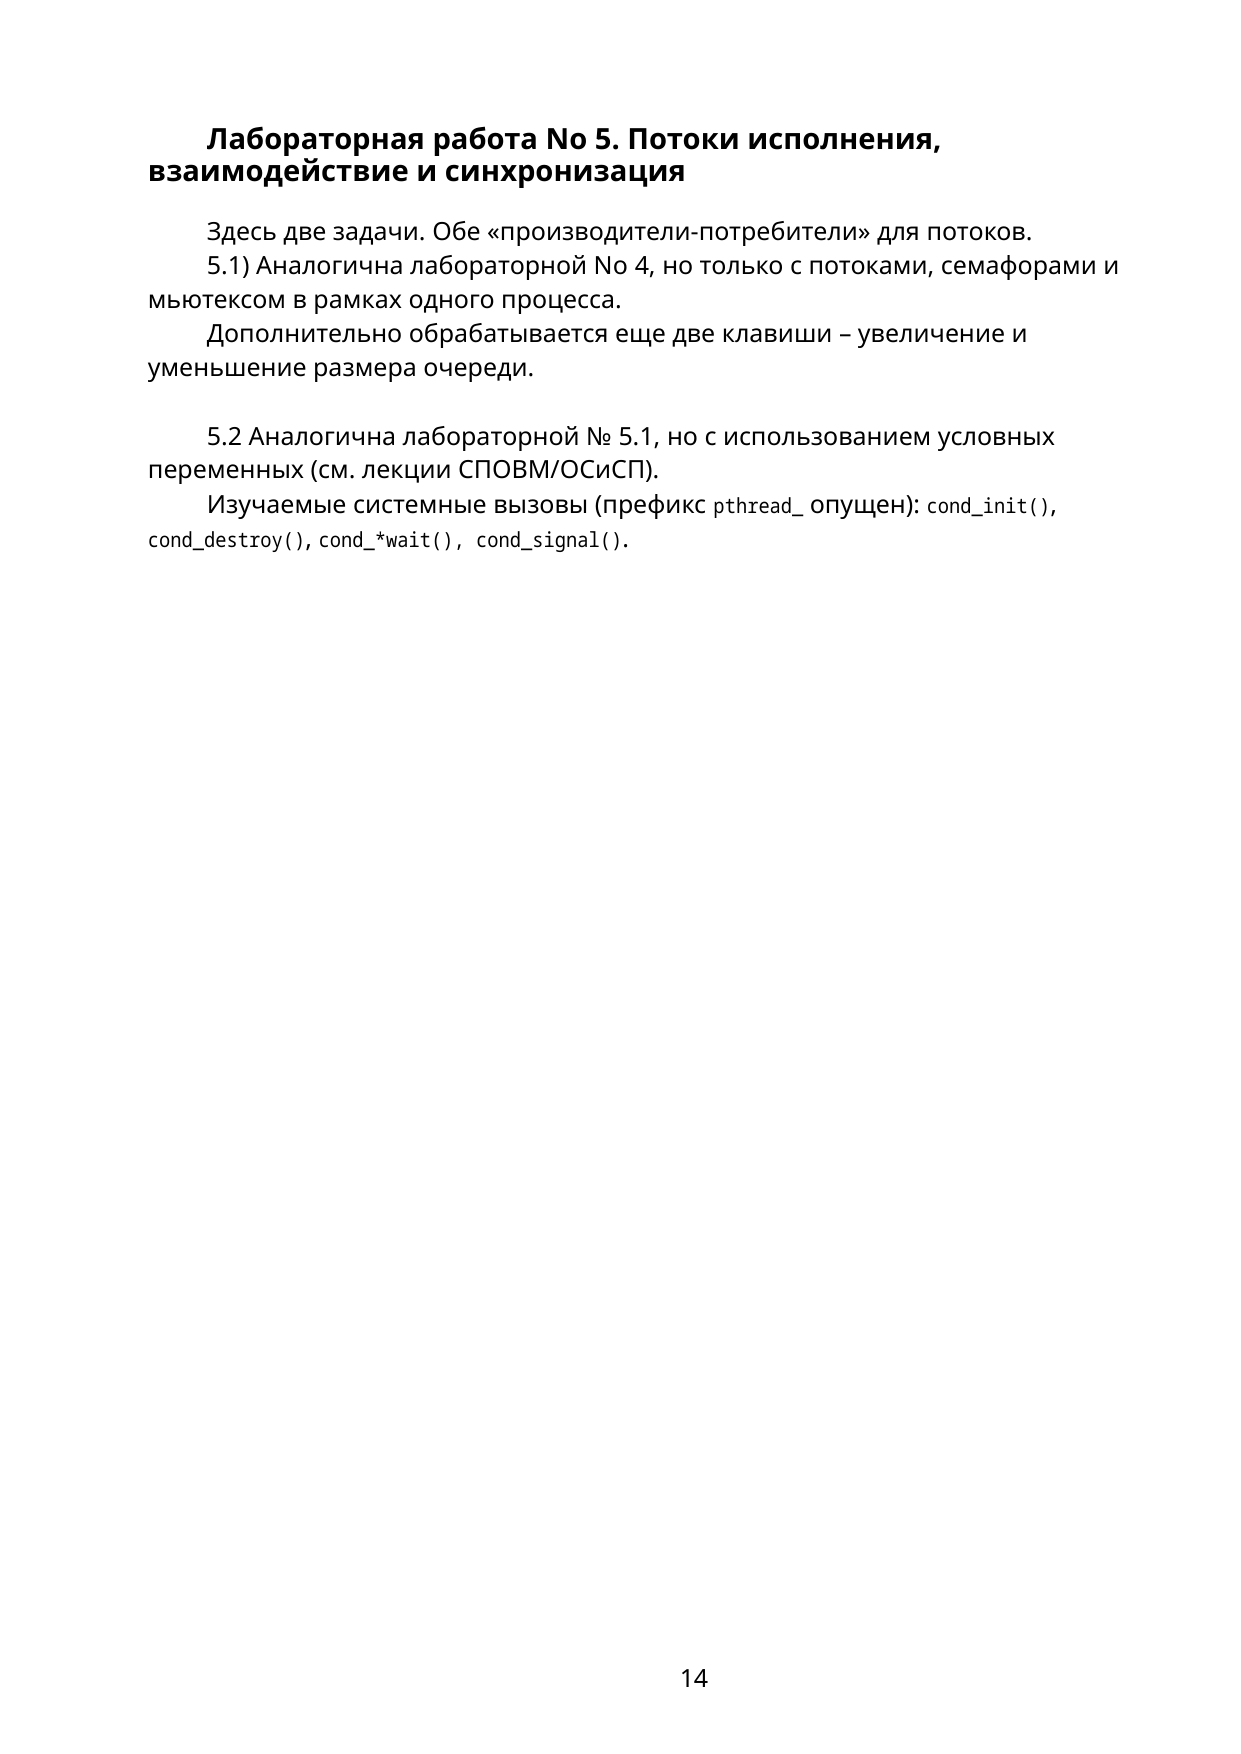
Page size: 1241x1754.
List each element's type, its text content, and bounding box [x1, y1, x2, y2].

text Изучаемые системные вызовы (префикс pthread_ опущен): cond_init(), cond_destroy(), cond_*wait(), cond_signal(). [148, 486, 1181, 554]
text 5.2 Аналогична лабораторной № 5.1, но с использованием условных переменных (см. лекции СПОВМ/ОСиСП). [148, 418, 1181, 486]
subtitle Лабораторная работа No 5. Потоки исполнения, взаимодействие и синхронизация [148, 118, 1181, 189]
text Здесь две задачи. Обе «производители-потребители» для потоков. [148, 214, 1181, 248]
text 5.1) Аналогична лабораторной No 4, но только с потоками, семафорами и мьютексом в рамках одного процесса. [148, 248, 1181, 316]
text Дополнительно обрабатывается еще две клавиши – увеличение и уменьшение размера очереди. [148, 316, 1181, 384]
